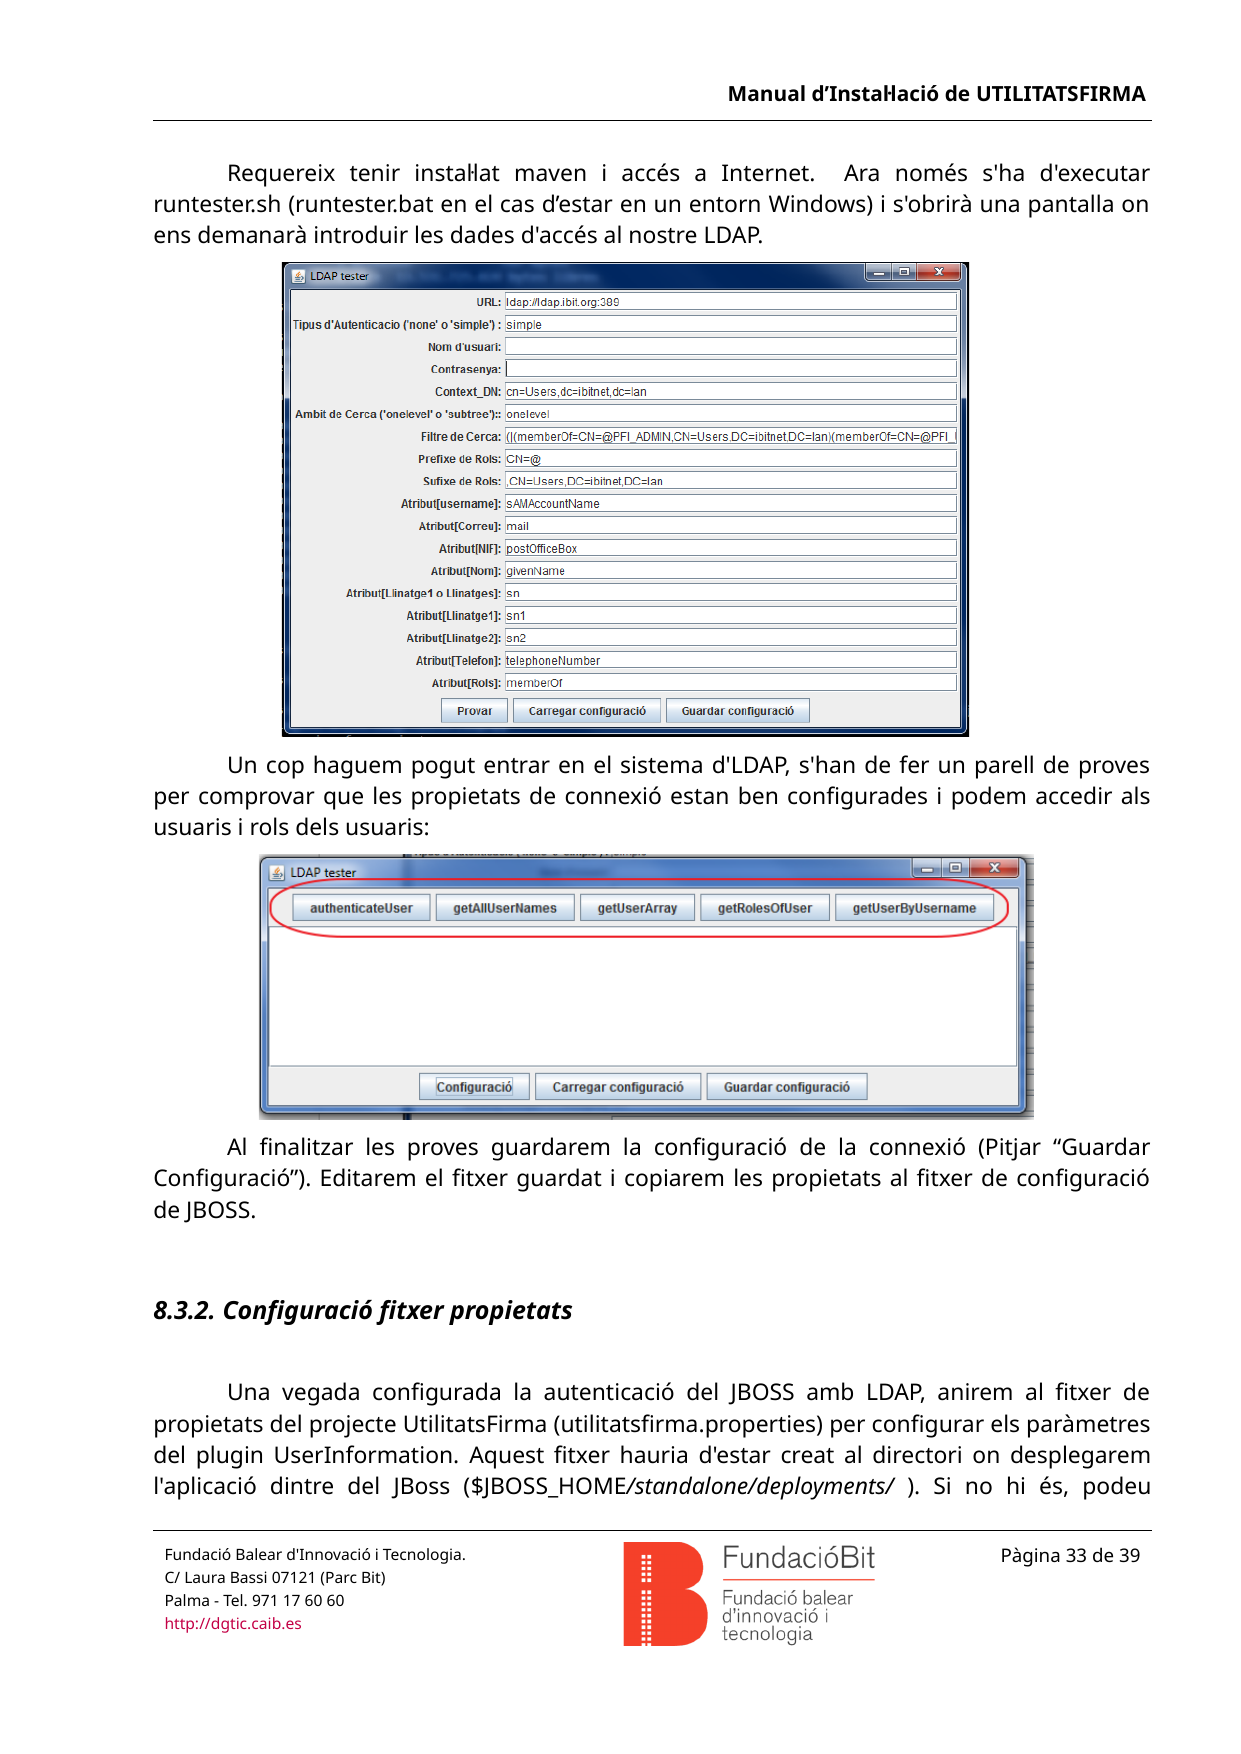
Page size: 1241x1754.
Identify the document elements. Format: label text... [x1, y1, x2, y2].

text Una vegada configurada la autenticació del JBOSS amb LDAP, anirem al fitxer de propietats del projecte UtilitatsFirma (utilitatsfirma.properties) per configurar els paràmetres del plugin UserInformation. Aquest fitxer hauria d'estar creat al directori on desplegarem l'aplicació dintre del JBoss ($JBOSS_HOME/standalone/deployments/ ). Si no hi és, podeu [153, 1376, 1152, 1501]
text Un cop haguem pogut entrar en el sistema d'LDAP, s'han de fer un parell de proves per comprovar que les propietats de connexió estan ben configurades i podem accedir als usuaris i rols dels usuaris: [153, 749, 1152, 843]
picture [258, 854, 1034, 1120]
picture [623, 1542, 875, 1646]
text Requereix tenir instal·lat maven i accés a Internet. Ara només s'ha d'executar runtester.sh (runtester.bat en el cas d’estar en un entorn Windows) i s'obrirà una pantalla on ens demanarà introduir les dades d'accés al nostre LDAP. [153, 156, 1152, 250]
text Al finalitzar les proves guardarem la configuració de la connexió (Pitjar “Guardar Configuració”). Editarem el fitxer guardat i copiarem les propietats al fitxer de configuració de JBOSS. [153, 1131, 1152, 1225]
picture [281, 262, 970, 737]
subtitle Configuració fitxer propietats [153, 1293, 1152, 1327]
